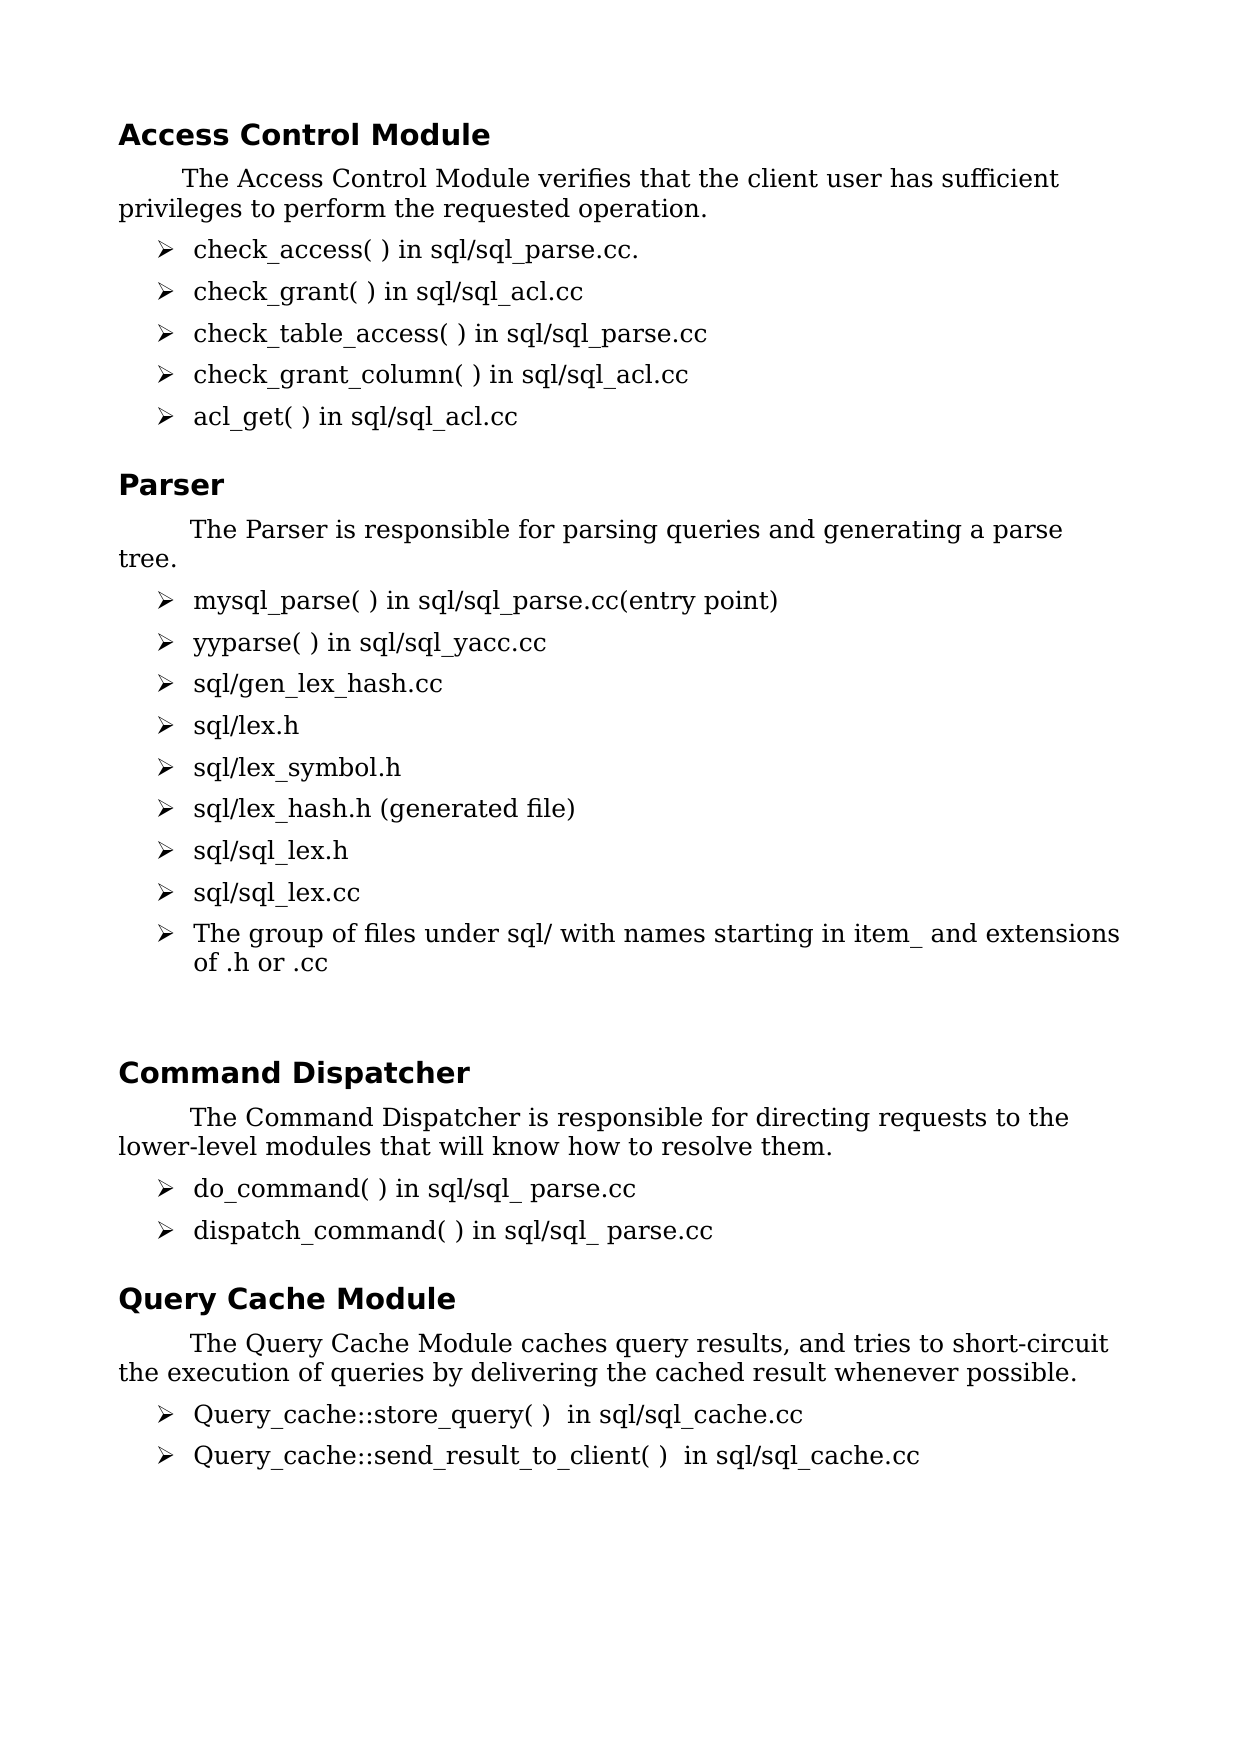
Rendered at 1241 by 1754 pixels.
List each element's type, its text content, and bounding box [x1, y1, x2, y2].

list sql/sql_lex.cc [156, 878, 1122, 907]
list check_grant( ) in sql/sql_acl.cc [156, 277, 1122, 306]
list sql/gen_lex_hash.cc [156, 669, 1122, 698]
text The Access Control Module verifies that the client user has sufficient privileges to perform the requested operation. [118, 164, 1122, 223]
list check_table_access( ) in sql/sql_parse.cc [156, 319, 1122, 348]
list yyparse( ) in sql/sql_yacc.cc [156, 628, 1122, 657]
text The Command Dispatcher is responsible for directing requests to the lower-level modules that will know how to resolve them. [118, 1103, 1122, 1162]
list acl_get( ) in sql/sql_acl.cc [156, 402, 1122, 431]
list mysql_parse( ) in sql/sql_parse.cc(entry point) [156, 586, 1122, 615]
list sql/lex.h [156, 711, 1122, 740]
subtitle Query Cache Module [118, 1282, 1122, 1316]
text The Parser is responsible for parsing queries and generating a parse tree. [118, 515, 1122, 573]
list Query_cache::store_query( ) in sql/sql_cache.cc [156, 1400, 1122, 1429]
subtitle Command Dispatcher [118, 1057, 1122, 1091]
list check_grant_column( ) in sql/sql_acl.cc [156, 360, 1122, 389]
list sql/lex_hash.h (generated file) [156, 794, 1122, 823]
list do_command( ) in sql/sql_ parse.cc [156, 1174, 1122, 1203]
list check_access( ) in sql/sql_parse.cc. [156, 235, 1122, 264]
list Query_cache::send_result_to_client( ) in sql/sql_cache.cc [156, 1441, 1122, 1471]
list sql/lex_symbol.h [156, 753, 1122, 782]
text The Query Cache Module caches query results, and tries to short-circuit the execution of queries by delivering the cached result whenever possible. [118, 1329, 1122, 1387]
list dispatch_command( ) in sql/sql_ parse.cc [156, 1216, 1122, 1245]
list The group of files under sql/ with names starting in item_ and extensions of .h or .cc [156, 919, 1122, 978]
list sql/sql_lex.h [156, 836, 1122, 865]
subtitle Access Control Module [118, 118, 1122, 152]
subtitle Parser [118, 469, 1122, 503]
